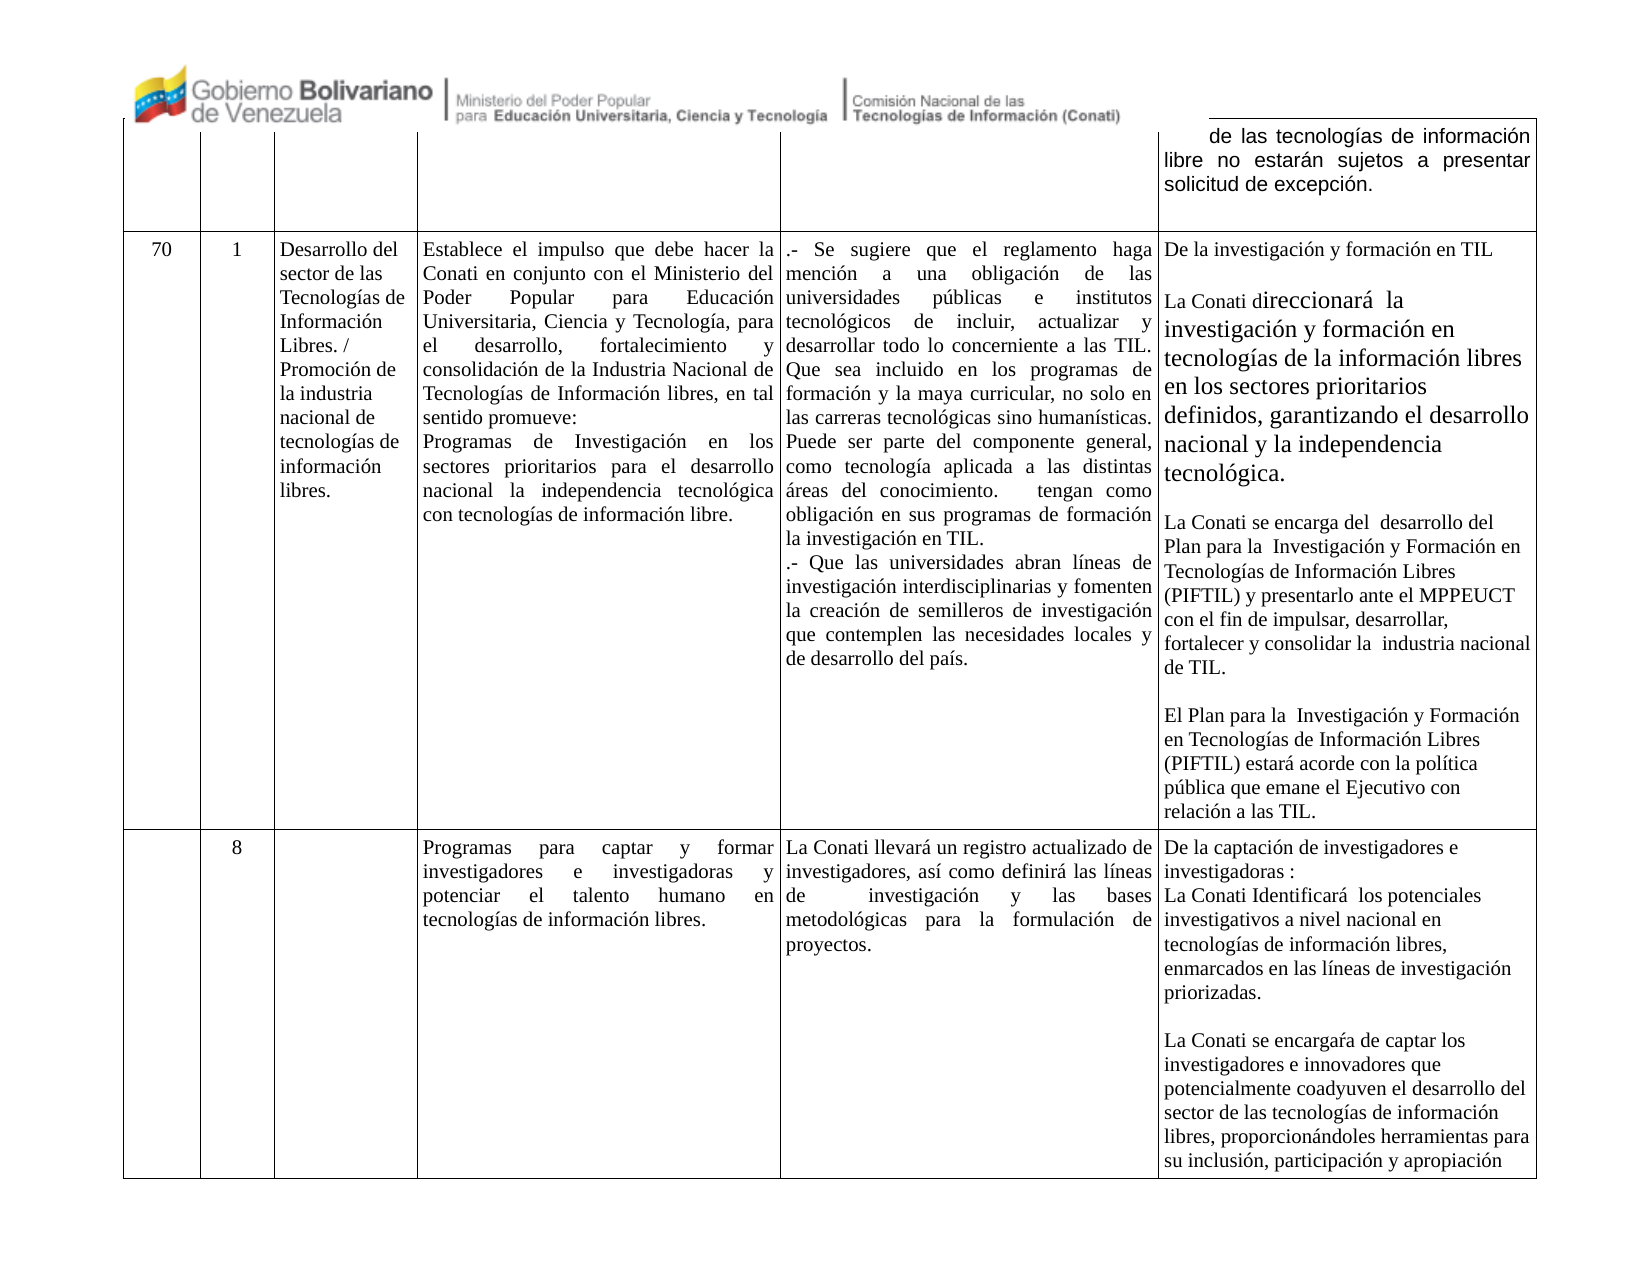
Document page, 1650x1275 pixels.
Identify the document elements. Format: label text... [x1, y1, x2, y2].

table_cell 8 [201, 830, 274, 1178]
table_cell Desarrollo del sector de las Tecnologías de Información Libres. / Promoción de la industria nacional de tecnologías de información libres. [275, 232, 417, 829]
table_cell Programas para captar y formar investigadores e investigadoras y potenciar el talento humano en tecnologías de información libres. [418, 830, 780, 1178]
table_cell De la captación de investigadores e investigadoras : La Conati Identificará los potenciales investigativos a nivel nacional en tecnologías de información libres, enmarcados en las líneas de investigación priorizadas. La Conati se encargaŕa de captar los investigadores e innovadores que potencialmente coadyuven el desarrollo del sector de las tecnologías de información libres, proporcionándoles herramientas para su inclusión, participación y apropiación [1159, 830, 1536, 1178]
table_cell [275, 132, 417, 231]
table_cell [124, 119, 200, 231]
picture [125, 59, 1209, 132]
table_cell 70 [124, 232, 200, 829]
table_cell [124, 830, 200, 1178]
table_cell De la investigación y formación en TIL La Conati direccionará la investigación y formación en tecnologías de la información libres en los sectores prioritarios definidos, garantizando el desarrollo nacional y la independencia tecnológica. La Conati se encarga del desarrollo del Plan para la Investigación y Formación en Tecnologías de Información Libres (PIFTIL) y presentarlo ante el MPPEUCT con el fin de impulsar, desarrollar, fortalecer y consolidar la industria nacional de TIL. El Plan para la Investigación y Formación en Tecnologías de Información Libres (PIFTIL) estará acorde con la política pública que emane el Ejecutivo con relación a las TIL. [1159, 232, 1536, 829]
table_cell La Conati llevará un registro actualizado de investigadores, así como definirá las líneas de investigación y las bases metodológicas para la formulación de proyectos. [781, 830, 1158, 1178]
table_cell de las tecnologías de información libre no estarán sujetos a presentar solicitud de excepción. [1159, 119, 1536, 231]
table_cell [418, 132, 780, 231]
table_cell [275, 830, 417, 1178]
table_cell - [201, 132, 274, 231]
table_cell 1 [201, 232, 274, 829]
table_cell Establece el impulso que debe hacer la Conati en conjunto con el Ministerio del Poder Popular para Educación Universitaria, Ciencia y Tecnología, para el desarrollo, fortalecimiento y consolidación de la Industria Nacional de Tecnologías de Información libres, en tal sentido promueve: Programas de Investigación en los sectores prioritarios para el desarrollo nacional la independencia tecnológica con tecnologías de información libre. [418, 232, 780, 829]
table_cell [781, 132, 1158, 231]
table_cell .- Se sugiere que el reglamento haga mención a una obligación de las universidades públicas e institutos tecnológicos de incluir, actualizar y desarrollar todo lo concerniente a las TIL. Que sea incluido en los programas de formación y la maya curricular, no solo en las carreras tecnológicas sino humanísticas. Puede ser parte del componente general, como tecnología aplicada a las distintas áreas del conocimiento. tengan como obligación en sus programas de formación la investigación en TIL. .- Que las universidades abran líneas de investigación interdisciplinarias y fomenten la creación de semilleros de investigación que contemplen las necesidades locales y de desarrollo del país. [781, 232, 1158, 829]
